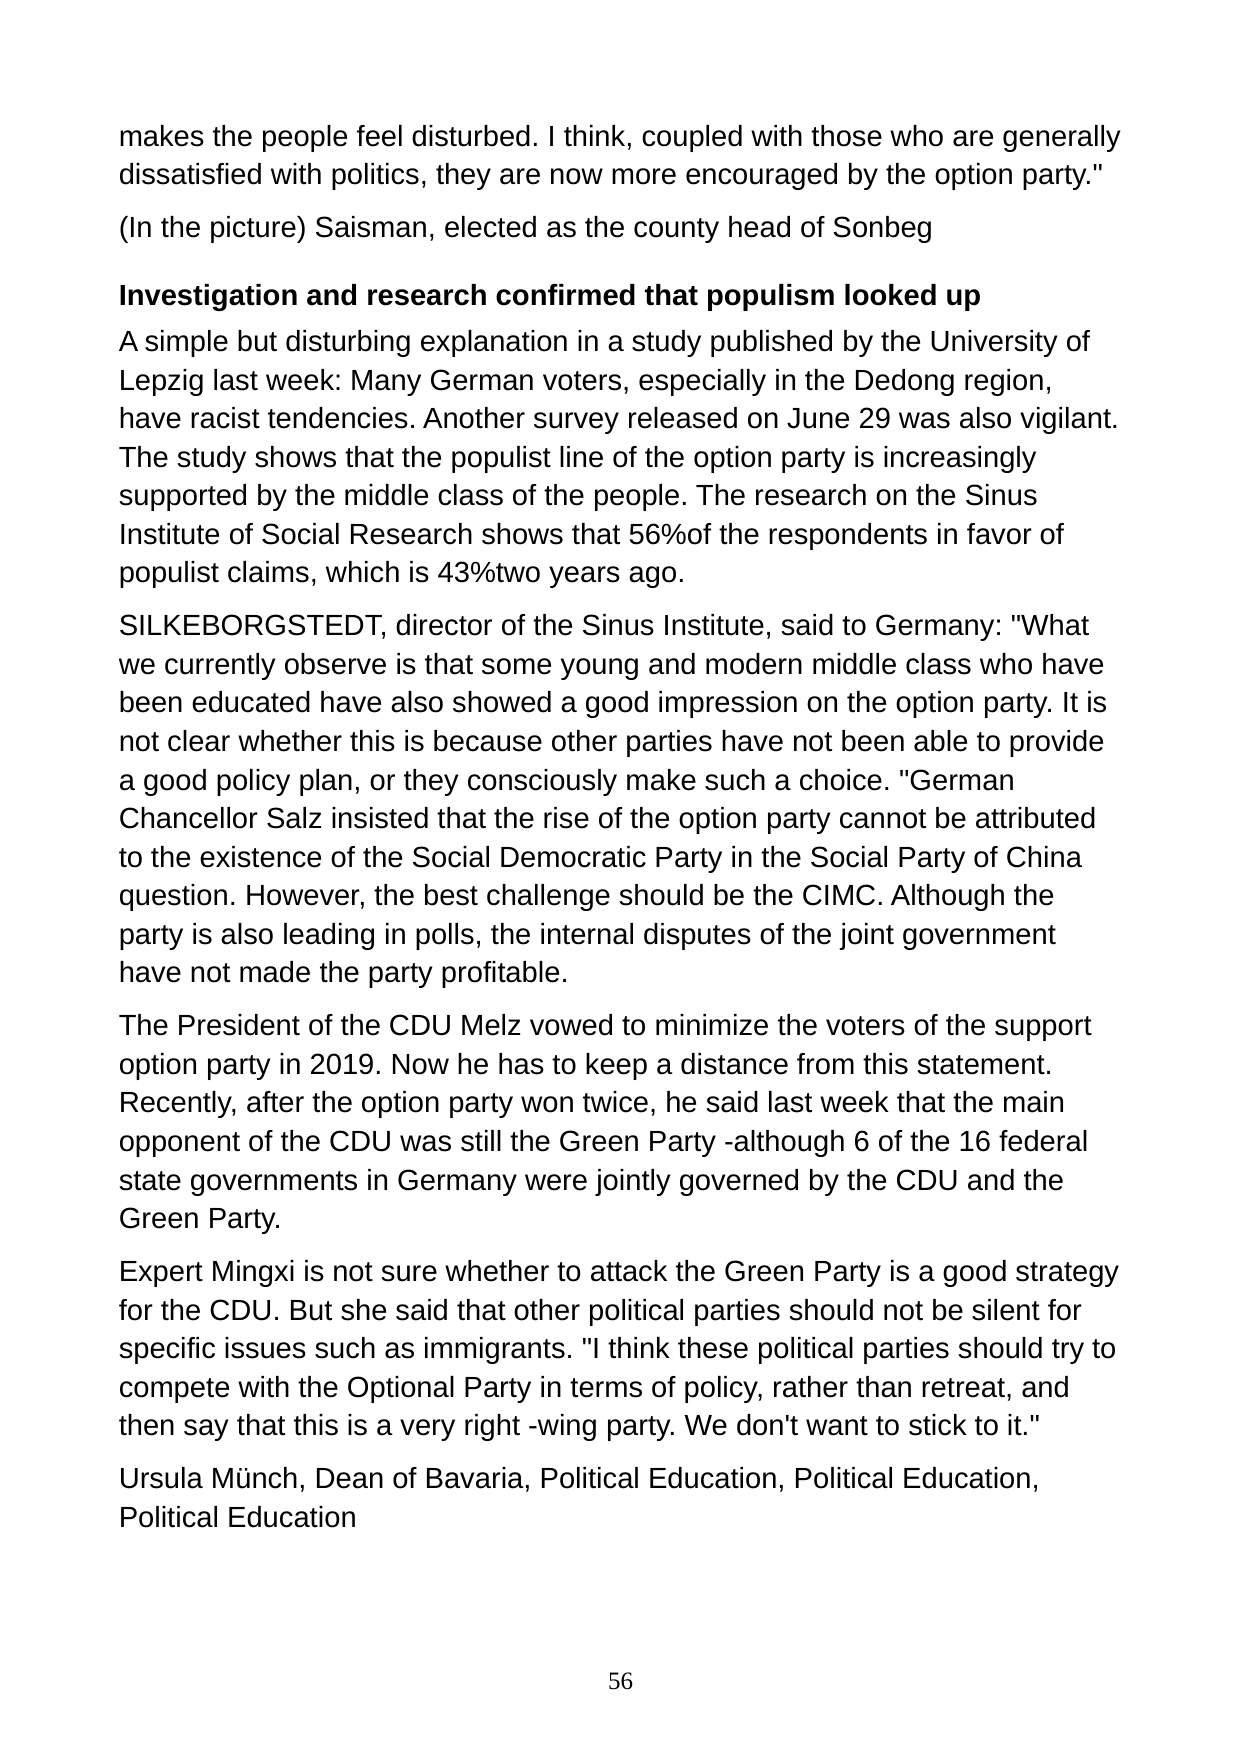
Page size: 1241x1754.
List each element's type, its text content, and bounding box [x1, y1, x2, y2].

text A simple but disturbing explanation in a study published by the University of Lepzig last week: Many German voters, especially in the Dedong region, have racist tendencies. Another survey released on June 29 was also vigilant. The study shows that the populist line of the option party is increasingly supported by the middle class of the people. The research on the Sinus Institute of Social Research shows that 56%of the respondents in favor of populist claims, which is 43%two years ago. [118, 324, 1122, 589]
text makes the people feel disturbed. I think, coupled with those who are generally dissatisfied with politics, they are now more encouraged by the option party." [118, 118, 1122, 191]
subtitle Investigation and research confirmed that populism looked up [118, 278, 1122, 311]
text The President of the CDU Melz vowed to minimize the voters of the support option party in 2019. Now he has to keep a distance from this statement. Recently, after the option party won twice, he said last week that the main opponent of the CDU was still the Green Party -although 6 of the 16 federal state governments in Germany were jointly governed by the CDU and the Green Party. [118, 1008, 1122, 1234]
text (In the picture) Saisman, elected as the county head of Sonbeg [118, 210, 1122, 244]
text Expert Mingxi is not sure whether to attack the Green Party is a good strategy for the CDU. But she said that other political parties should not be silent for specific issues such as immigrants. "I think these political parties should try to compete with the Optional Party in terms of policy, rather than retreat, and then say that this is a very right -wing party. We don't want to stick to it." [118, 1254, 1122, 1442]
text Ursula Münch, Dean of Bavaria, Political Education, Political Education, Political Education [118, 1461, 1122, 1533]
text SILKEBORGSTEDT, director of the Sinus Institute, said to Germany: "What we currently observe is that some young and modern middle class who have been educated have also showed a good impression on the option party. It is not clear whether this is because other parties have not been able to provide a good policy plan, or they consciously make such a choice. "German Chancellor Salz insisted that the rise of the option party cannot be attributed to the existence of the Social Democratic Party in the Social Party of China question. However, the best challenge should be the CIMC. Although the party is also leading in polls, the internal disputes of the joint government have not made the party profitable. [118, 608, 1122, 989]
